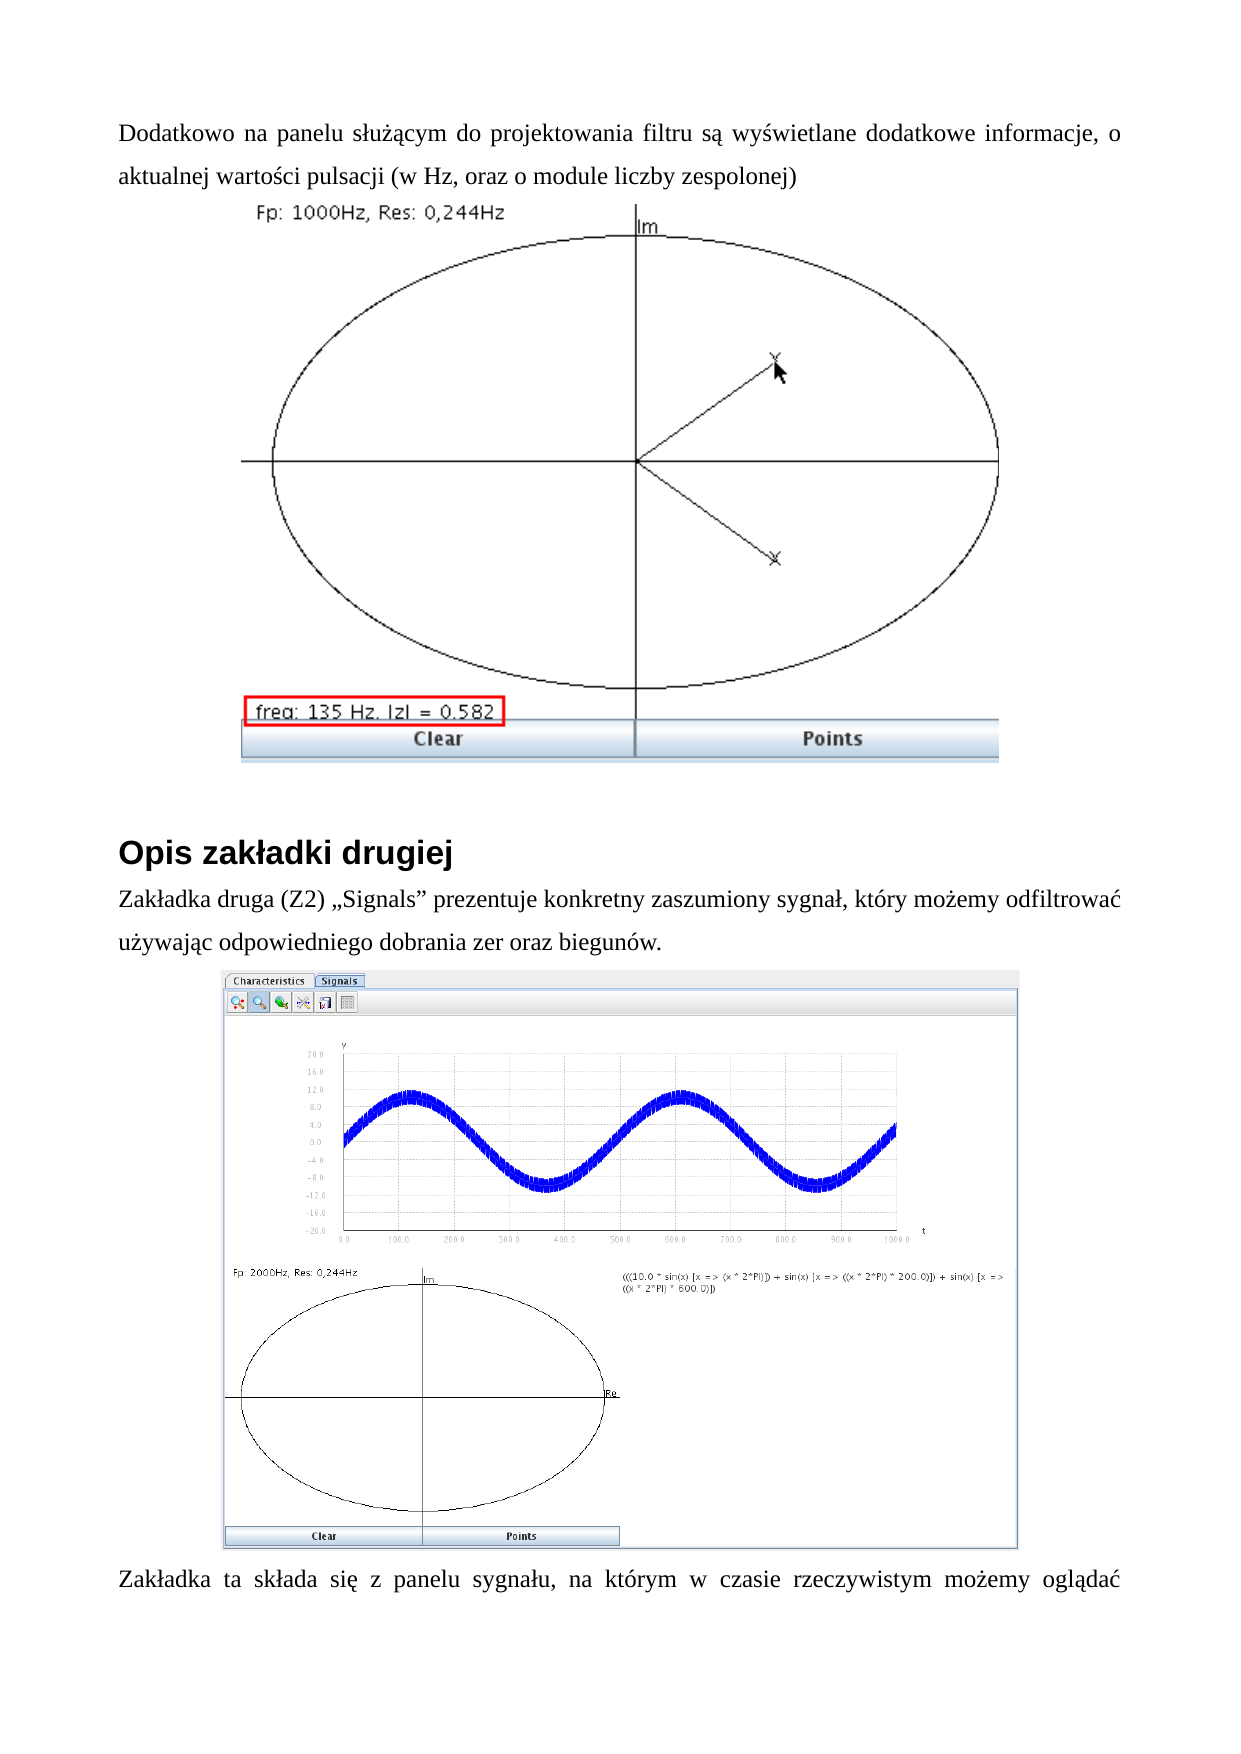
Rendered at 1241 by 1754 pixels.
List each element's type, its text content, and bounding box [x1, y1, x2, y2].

text Dodatkowo na panelu służącym do projektowania filtru są wyświetlane dodatkowe informacje, o aktualnej wartości pulsacji (w Hz, oraz o module liczby zespolonej) [118, 118, 1122, 190]
text Zakładka druga (Z2) „Signals” prezentuje konkretny zaszumiony sygnał, który możemy odfiltrować używając odpowiedniego dobrania zer oraz biegunów. [118, 884, 1122, 956]
picture [220, 970, 1020, 1551]
picture [241, 204, 999, 763]
text Zakładka ta składa się z panelu sygnału, na którym w czasie rzeczywistym możemy oglądać [118, 971, 1122, 1593]
subtitle Opis zakładki drugiej [118, 833, 1122, 872]
